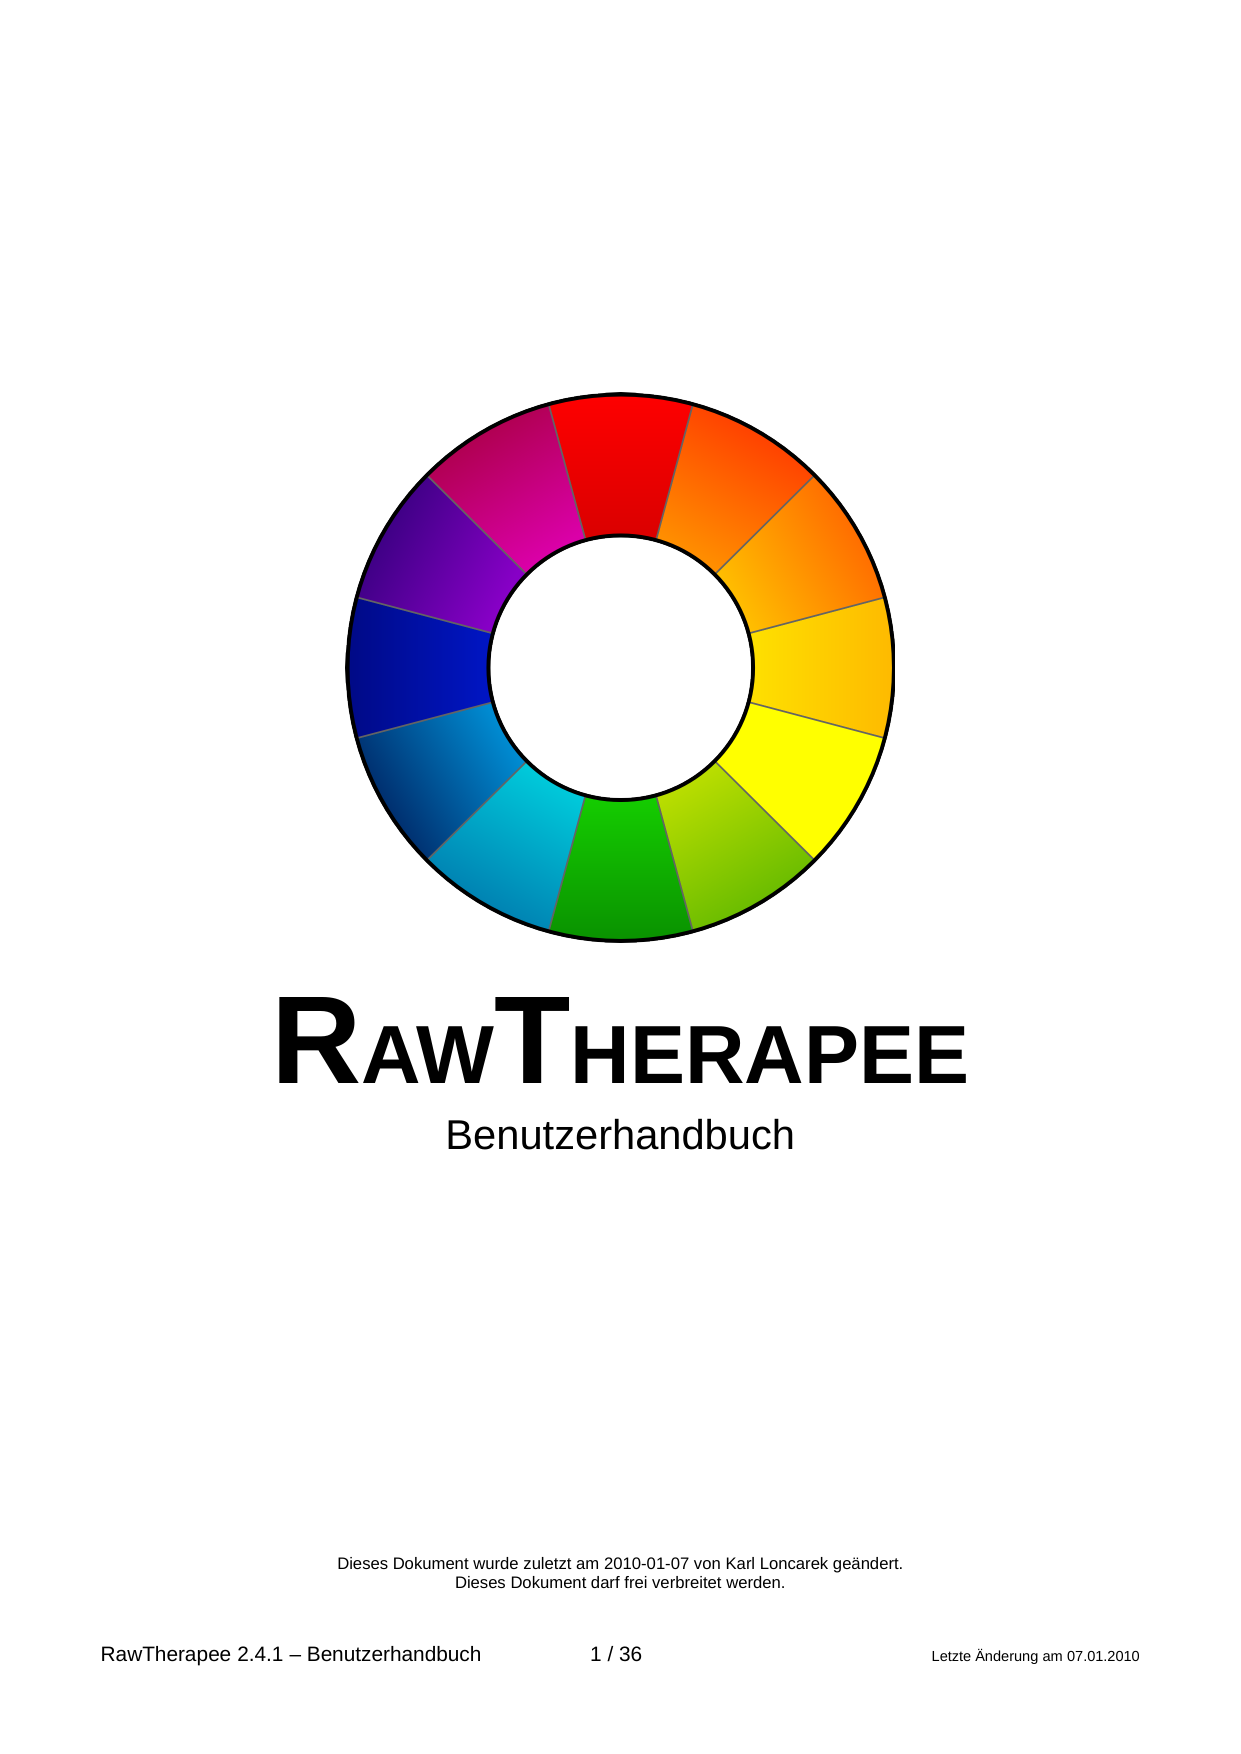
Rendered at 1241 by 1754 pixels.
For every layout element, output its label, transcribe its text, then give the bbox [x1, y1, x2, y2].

text Dieses Dokument darf frei verbreitet werden. [100, 1573, 1140, 1592]
text Dieses Dokument wurde zuletzt am 2010-01-07 von Karl Loncarek geändert. [100, 1553, 1140, 1573]
picture [345, 392, 895, 943]
text Benutzerhandbuch [100, 1110, 1140, 1158]
text RawTherapee [100, 966, 1140, 1110]
